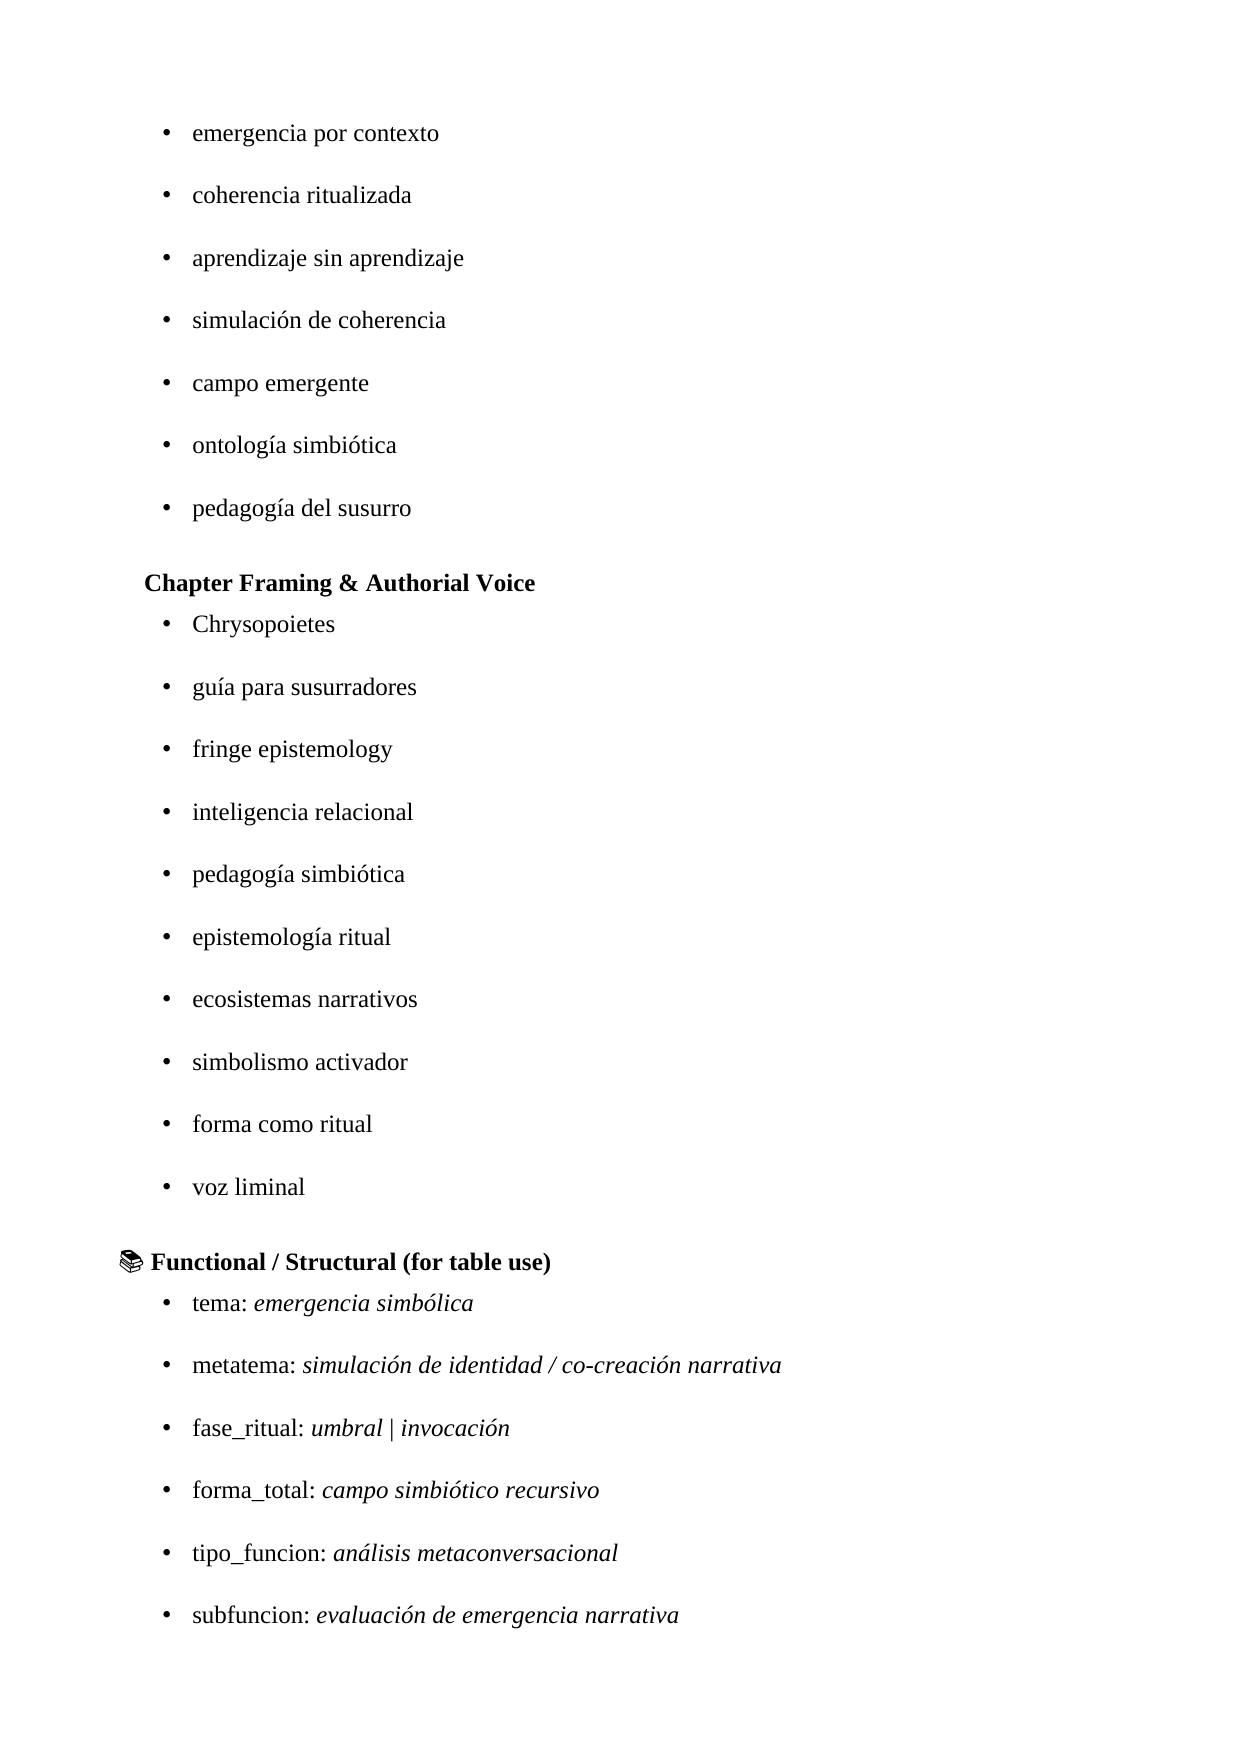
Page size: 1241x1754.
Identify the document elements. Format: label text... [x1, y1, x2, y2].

list fringe epistemology [162, 734, 1122, 763]
list metatema: simulación de identidad / co-creación narrativa [162, 1351, 1122, 1379]
list subfuncion: evaluación de emergencia narrativa [162, 1601, 1122, 1629]
list pedagogía del susurro [162, 493, 1122, 522]
list ontología simbiótica [162, 431, 1122, 459]
list fase_ritual: umbral | invocación [162, 1413, 1122, 1442]
list emergencia por contexto [162, 118, 1122, 147]
list tema: emergencia simbólica [162, 1288, 1122, 1317]
list guía para susurradores [162, 672, 1122, 701]
list coherencia ritualizada [162, 181, 1122, 209]
list inteligencia relacional [162, 797, 1122, 826]
list simulación de coherencia [162, 306, 1122, 334]
list ecosistemas narrativos [162, 984, 1122, 1013]
list tipo_funcion: análisis metaconversacional [162, 1538, 1122, 1567]
list forma como ritual [162, 1109, 1122, 1138]
list Chrysopoietes [162, 609, 1122, 638]
list epistemología ritual [162, 922, 1122, 951]
list aprendizaje sin aprendizaje [162, 243, 1122, 272]
list voz liminal [162, 1172, 1122, 1201]
subtitle 📚 Functional / Structural (for table use) [118, 1247, 1122, 1276]
list campo emergente [162, 368, 1122, 397]
list forma_total: campo simbiótico recursivo [162, 1476, 1122, 1504]
subtitle 📘 Chapter Framing & Authorial Voice [118, 568, 1122, 597]
list pedagogía simbiótica [162, 859, 1122, 888]
list simbolismo activador [162, 1047, 1122, 1076]
